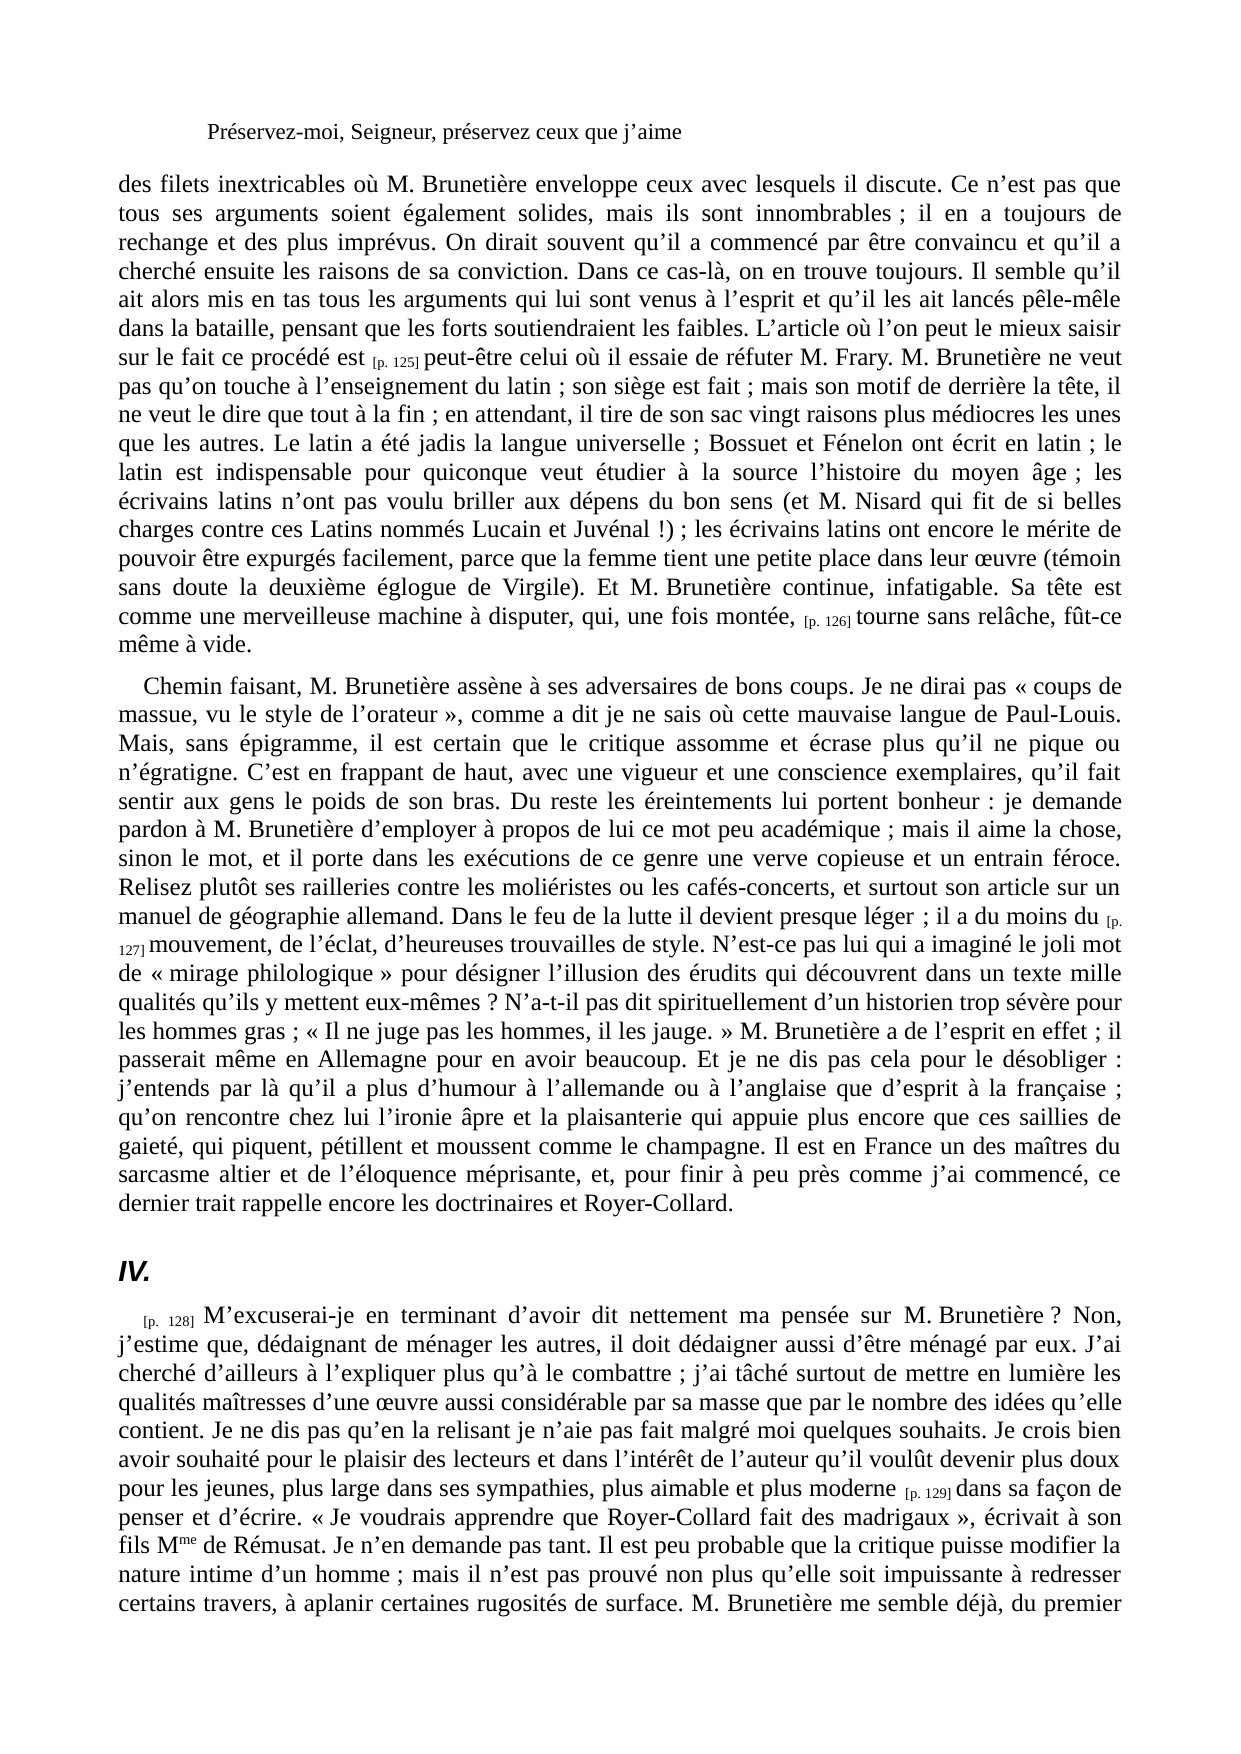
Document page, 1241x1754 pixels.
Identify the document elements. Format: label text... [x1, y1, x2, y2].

text des filets inextricables où M. Brunetière enveloppe ceux avec lesquels il discute. Ce n’est pas que tous ses arguments soient également solides, mais ils sont innombrables ; il en a toujours de rechange et des plus imprévus. On dirait souvent qu’il a commencé par être convaincu et qu’il a cherché ensuite les raisons de sa conviction. Dans ce cas-là, on en trouve toujours. Il semble qu’il ait alors mis en tas tous les arguments qui lui sont venus à l’esprit et qu’il les ait lancés pêle-mêle dans la bataille, pensant que les forts soutiendraient les faibles. L’article où l’on peut le mieux saisir sur le fait ce procédé est [p. 125] peut-être celui où il essaie de réfuter M. Frary. M. Brunetière ne veut pas qu’on touche à l’enseignement du latin ; son siège est fait ; mais son motif de derrière la tête, il ne veut le dire que tout à la fin ; en attendant, il tire de son sac vingt raisons plus médiocres les unes que les autres. Le latin a été jadis la langue universelle ; Bossuet et Fénelon ont écrit en latin ; le latin est indispensable pour quiconque veut étudier à la source l’histoire du moyen âge ; les écrivains latins n’ont pas voulu briller aux dépens du bon sens (et M. Nisard qui fit de si belles charges contre ces Latins nommés Lucain et Juvénal !) ; les écrivains latins ont encore le mérite de pouvoir être expurgés facilement, parce que la femme tient une petite place dans leur œuvre (témoin sans doute la deuxième églogue de Virgile). Et M. Brunetière continue, infatigable. Sa tête est comme une merveilleuse machine à disputer, qui, une fois montée, [p. 126] tourne sans relâche, fût-ce même à vide. [118, 169, 1122, 658]
subtitle IV. [118, 1254, 1122, 1288]
text [p. 128] M’excuserai-je en terminant d’avoir dit nettement ma pensée sur M. Brunetière ? Non, j’estime que, dédaignant de ménager les autres, il doit dédaigner aussi d’être ménagé par eux. J’ai cherché d’ailleurs à l’expliquer plus qu’à le combattre ; j’ai tâché surtout de mettre en lumière les qualités maîtresses d’une œuvre aussi considérable par sa masse que par le nombre des idées qu’elle contient. Je ne dis pas qu’en la relisant je n’aie pas fait malgré moi quelques souhaits. Je crois bien avoir souhaité pour le plaisir des lecteurs et dans l’intérêt de l’auteur qu’il voulût devenir plus doux pour les jeunes, plus large dans ses sympathies, plus aimable et plus moderne [p. 129] dans sa façon de penser et d’écrire. « Je voudrais apprendre que Royer-Collard fait des madrigaux », écrivait à son fils Mme de Rémusat. Je n’en demande pas tant. Il est peu probable que la critique puisse modifier la nature intime d’un homme ; mais il n’est pas prouvé non plus qu’elle soit impuissante à redresser certains travers, à aplanir certaines rugosités de surface. M. Brunetière me semble déjà, du premier [118, 1301, 1122, 1617]
text Préservez-moi, Seigneur, préservez ceux que j’aime [207, 118, 1122, 144]
text Chemin faisant, M. Brunetière assène à ses adversaires de bons coups. Je ne dirai pas « coups de massue, vu le style de l’orateur », comme a dit je ne sais où cette mauvaise langue de Paul-Louis. Mais, sans épigramme, il est certain que le critique assomme et écrase plus qu’il ne pique ou n’égratigne. C’est en frappant de haut, avec une vigueur et une conscience exemplaires, qu’il fait sentir aux gens le poids de son bras. Du reste les éreintements lui portent bonheur : je demande pardon à M. Brunetière d’employer à propos de lui ce mot peu académique ; mais il aime la chose, sinon le mot, et il porte dans les exécutions de ce genre une verve copieuse et un entrain féroce. Relisez plutôt ses railleries contre les moliéristes ou les cafés-concerts, et surtout son article sur un manuel de géographie allemand. Dans le feu de la lutte il devient presque léger ; il a du moins du [p. 127] mouvement, de l’éclat, d’heureuses trouvailles de style. N’est-ce pas lui qui a imaginé le joli mot de « mirage philologique » pour désigner l’illusion des érudits qui découvrent dans un texte mille qualités qu’ils y mettent eux-mêmes ? N’a-t-il pas dit spirituellement d’un historien trop sévère pour les hommes gras ; « Il ne juge pas les hommes, il les jauge. » M. Brunetière a de l’esprit en effet ; il passerait même en Allemagne pour en avoir beaucoup. Et je ne dis pas cela pour le désobliger : j’entends par là qu’il a plus d’humour à l’allemande ou à l’anglaise que d’esprit à la française ; qu’on rencontre chez lui l’ironie âpre et la plaisanterie qui appuie plus encore que ces saillies de gaieté, qui piquent, pétillent et moussent comme le champagne. Il est en France un des maîtres du sarcasme altier et de l’éloquence méprisante, et, pour finir à peu près comme j’ai commencé, ce dernier trait rappelle encore les doctrinaires et Royer-Collard. [118, 671, 1122, 1217]
